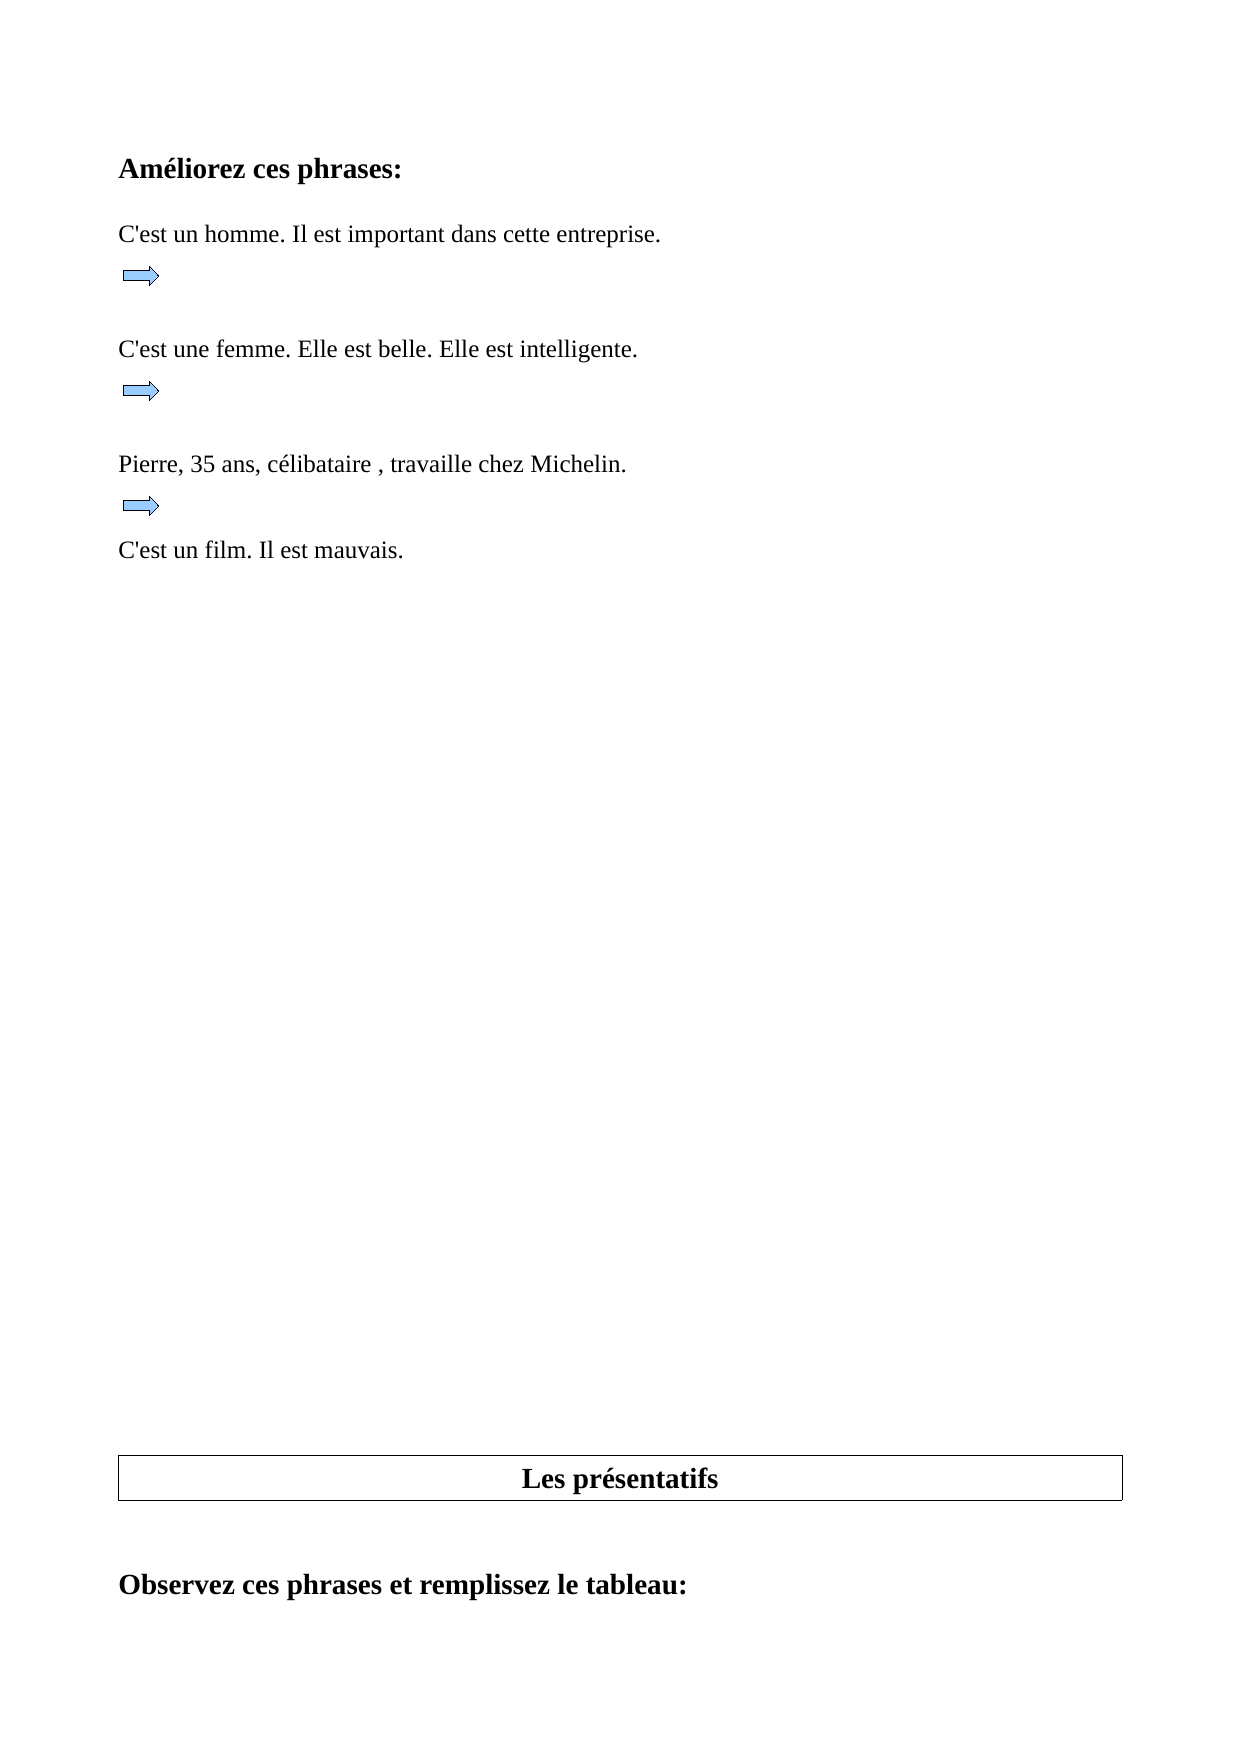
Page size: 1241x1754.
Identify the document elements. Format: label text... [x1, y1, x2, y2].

text C'est un homme. Il est important dans cette entreprise. [118, 219, 1122, 247]
text C'est une femme. Elle est belle. Elle est intelligente. [118, 334, 1122, 362]
text Améliorez ces phrases: [118, 152, 1122, 185]
text Observez ces phrases et remplissez le tableau: [118, 1567, 1122, 1601]
table_header Les présentatifs [119, 1456, 1122, 1500]
text Pierre, 35 ans, célibataire , travaille chez Michelin. [118, 449, 1122, 477]
text C'est un film. Il est mauvais. [118, 535, 1122, 564]
